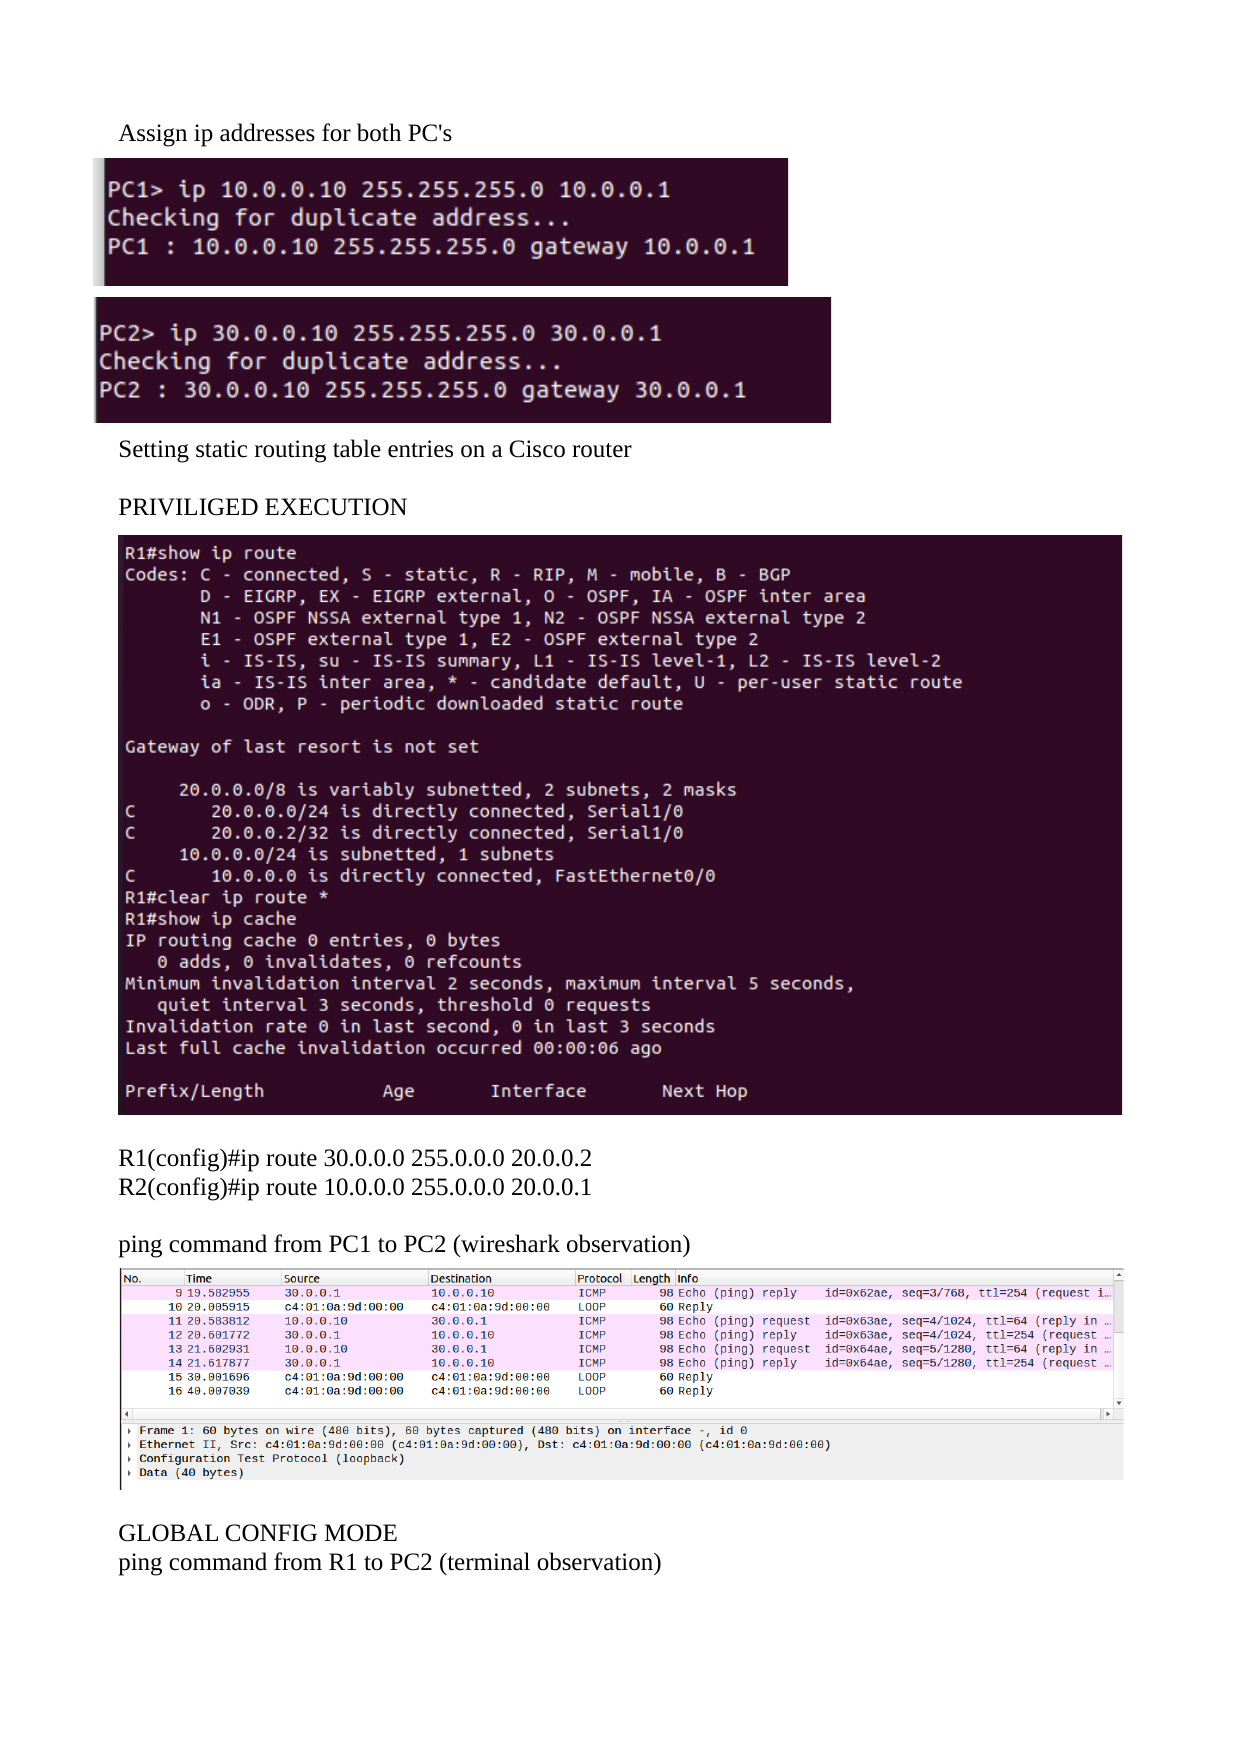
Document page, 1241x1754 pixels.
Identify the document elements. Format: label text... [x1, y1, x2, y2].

picture [93, 297, 832, 423]
text Assign ip addresses for both PC's [118, 118, 1122, 147]
text Setting static routing table entries on a Cisco router [118, 434, 1122, 463]
picture [118, 535, 1123, 1115]
text GLOBAL CONFIG MODE [118, 1518, 1122, 1547]
text R2(config)#ip route 10.0.0.0 255.0.0.0 20.0.0.1 [118, 1172, 1122, 1201]
text PRIVILIGED EXECUTION [118, 492, 1122, 521]
picture [119, 1268, 1124, 1490]
text ping command from PC1 to PC2 (wireshark observation) [118, 1229, 1122, 1258]
text R1(config)#ip route 30.0.0.0 255.0.0.0 20.0.0.2 [118, 1143, 1122, 1172]
text ping command from R1 to PC2 (terminal observation) [118, 1547, 1122, 1576]
picture [92, 158, 789, 286]
